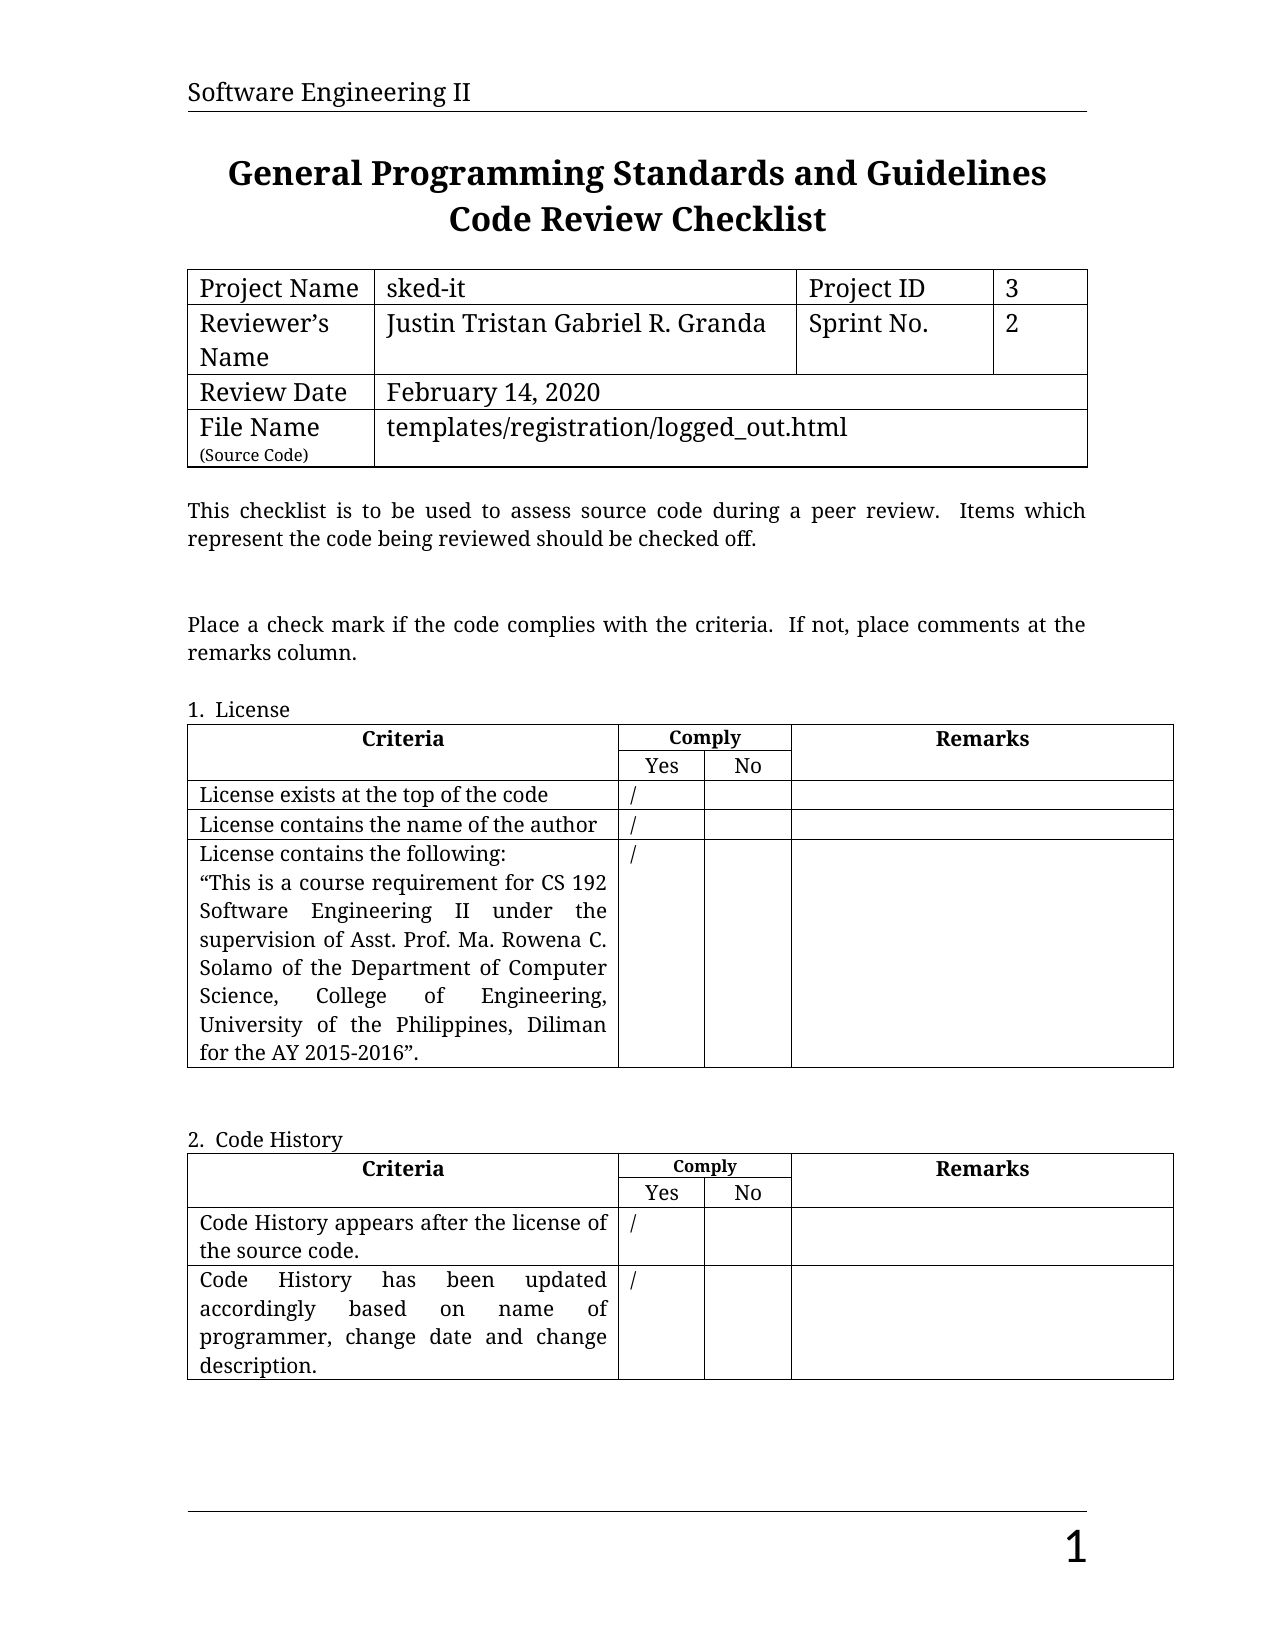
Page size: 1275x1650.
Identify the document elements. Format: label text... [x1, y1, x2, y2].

table_cell [705, 1208, 791, 1264]
table_cell templates/registration/logged_out.html [375, 410, 1087, 466]
table_cell Yes [619, 1178, 704, 1207]
table_cell [792, 840, 1173, 1067]
table_cell 2 [994, 305, 1087, 373]
table_header 3 [994, 270, 1087, 304]
text 1. License [187, 695, 1087, 723]
table_cell File Name (Source Code) [188, 410, 374, 466]
table_cell / [619, 1208, 704, 1264]
table_cell / [619, 1266, 704, 1379]
table_cell Justin Tristan Gabriel R. Granda [375, 305, 796, 373]
table_cell / [619, 840, 704, 1067]
text 2. Code History [187, 1125, 1087, 1153]
table_cell [792, 1266, 1173, 1379]
table_cell Code History has been updated accordingly based on name of programmer, change date and change description. [188, 1266, 618, 1379]
table_header Project ID [797, 270, 993, 304]
table_cell February 14, 2020 [375, 375, 1087, 409]
table_header Comply [619, 725, 791, 750]
table_cell No [705, 1178, 791, 1207]
table_cell [705, 840, 791, 1067]
table_cell License contains the following: “This is a course requirement for CS 192 Software Engineering II under the supervision of Asst. Prof. Ma. Rowena C. Solamo of the Department of Computer Science, College of Engineering, University of the Philippines, Diliman for the AY 2015-2016”. [188, 840, 618, 1067]
table_cell Code History appears after the license of the source code. [188, 1208, 618, 1264]
table_cell License contains the name of the author [188, 810, 618, 838]
table_header Remarks [792, 725, 1173, 779]
text Place a check mark if the code complies with the criteria. If not, place comments at the remarks column. [187, 610, 1087, 667]
table_header Remarks [792, 1154, 1173, 1207]
table_cell [705, 1266, 791, 1379]
table_cell Sprint No. [797, 305, 993, 373]
table_cell [792, 810, 1173, 838]
table_cell [705, 781, 791, 809]
table_cell / [619, 781, 704, 809]
table_cell / [619, 810, 704, 838]
text General Programming Standards and Guidelines Code Review Checklist [187, 150, 1087, 241]
table_header Project Name [188, 270, 374, 304]
table_cell Review Date [188, 375, 374, 409]
table_cell No [705, 751, 791, 779]
table_cell Yes [619, 751, 704, 779]
table_cell [792, 781, 1173, 809]
table_header sked-it [375, 270, 796, 304]
table_header Criteria [188, 725, 618, 779]
text This checklist is to be used to assess source code during a peer review. Items which represent the code being reviewed should be checked off. [187, 496, 1087, 553]
table_header Criteria [188, 1154, 618, 1207]
table_cell Reviewer’s Name [188, 305, 374, 373]
table_header Comply [619, 1154, 791, 1177]
table_cell [792, 1208, 1173, 1264]
table_cell [705, 810, 791, 838]
table_cell License exists at the top of the code [188, 781, 618, 809]
